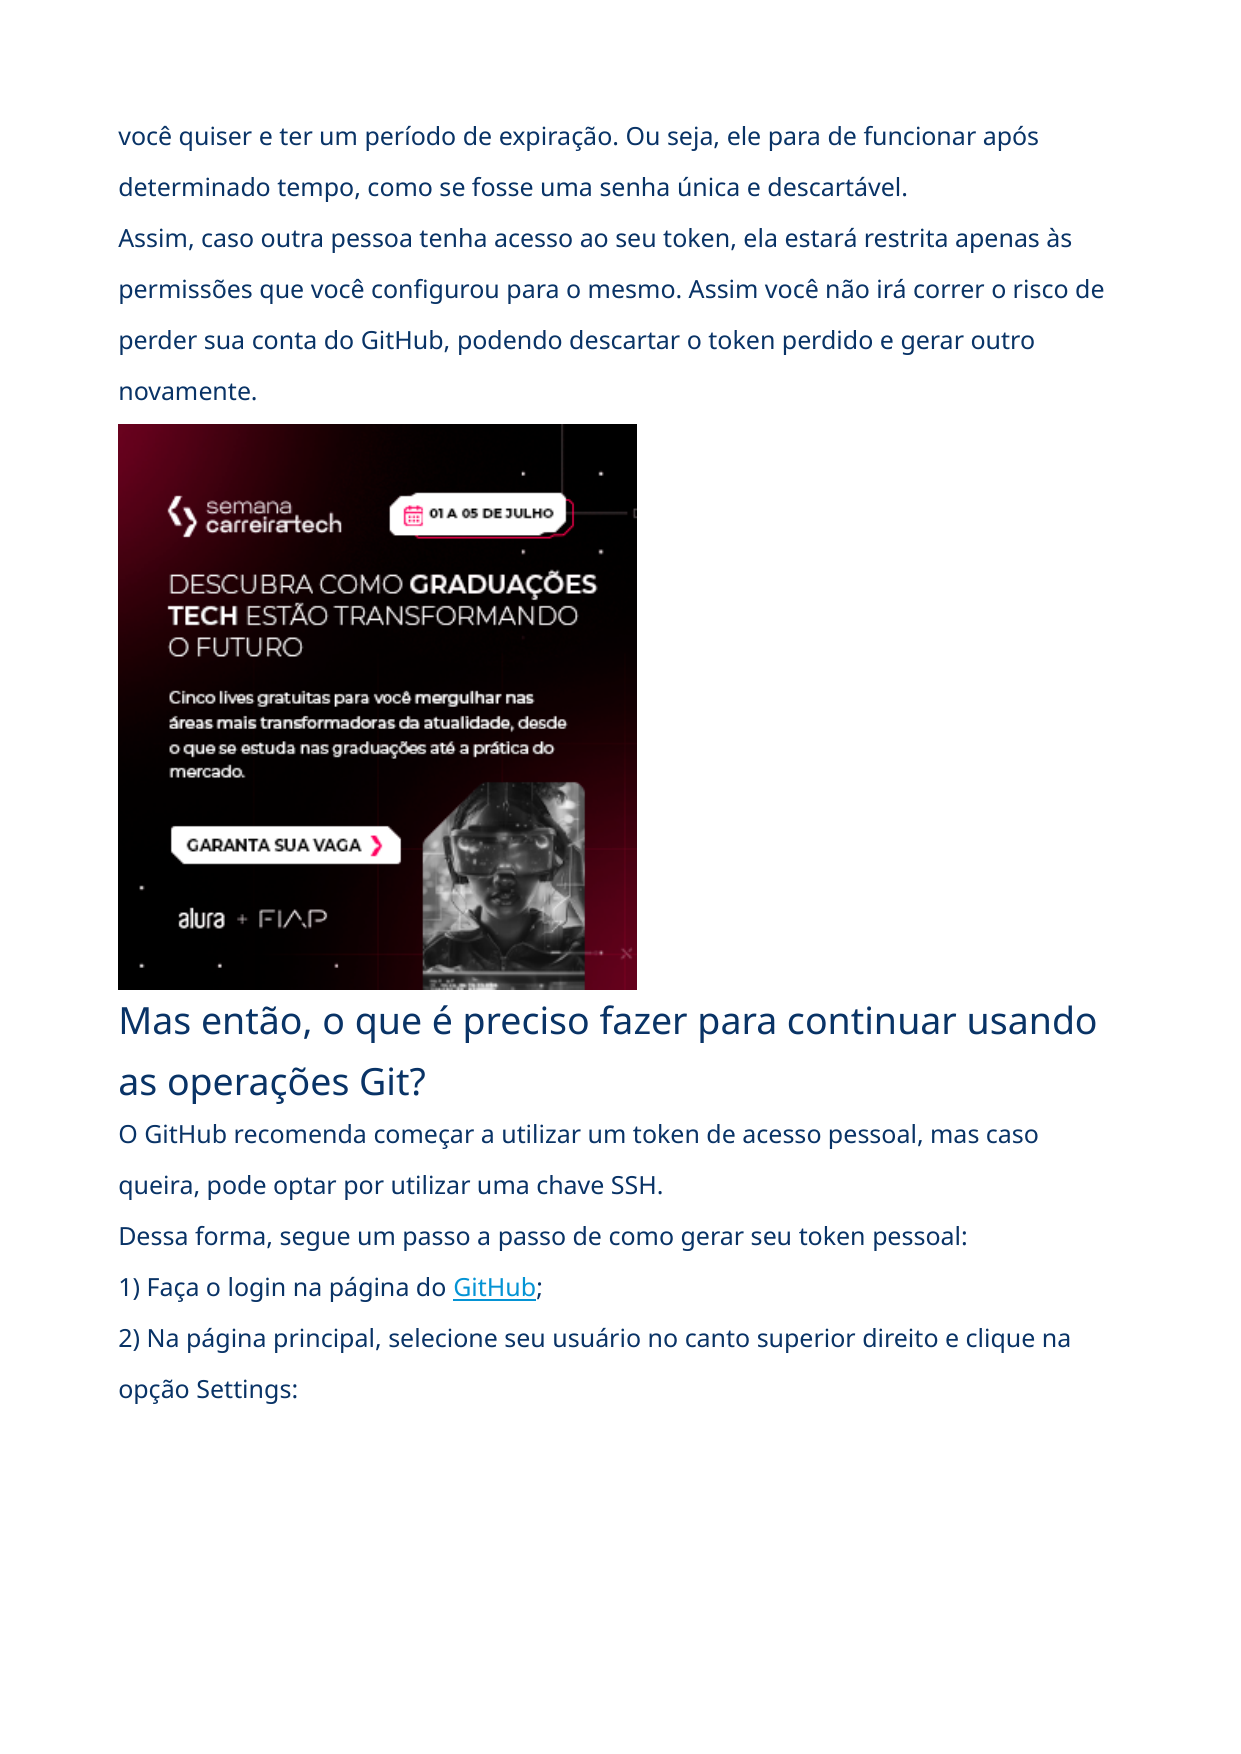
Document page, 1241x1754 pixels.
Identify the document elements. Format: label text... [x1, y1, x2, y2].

text 1) Faça o login na página do GitHub; [118, 1270, 1122, 1304]
text O GitHub recomenda começar a utilizar um token de acesso pessoal, mas caso queira, pode optar por utilizar uma chave SSH. [118, 1117, 1122, 1202]
subtitle Mas então, o que é preciso fazer para continuar usando as operações Git? [118, 994, 1122, 1107]
text 2) Na página principal, selecione seu usuário no canto superior direito e clique na opção Settings: [118, 1321, 1122, 1406]
text você quiser e ter um período de expiração. Ou seja, ele para de funcionar após determinado tempo, como se fosse uma senha única e descartável. [118, 118, 1122, 203]
picture [118, 424, 637, 990]
text Dessa forma, segue um passo a passo de como gerar seu token pessoal: [118, 1219, 1122, 1253]
text Assim, caso outra pessoa tenha acesso ao seu token, ela estará restrita apenas às permissões que você configurou para o mesmo. Assim você não irá correr o risco de perder sua conta do GitHub, podendo descartar o token perdido e gerar outro novamente. [118, 220, 1122, 407]
